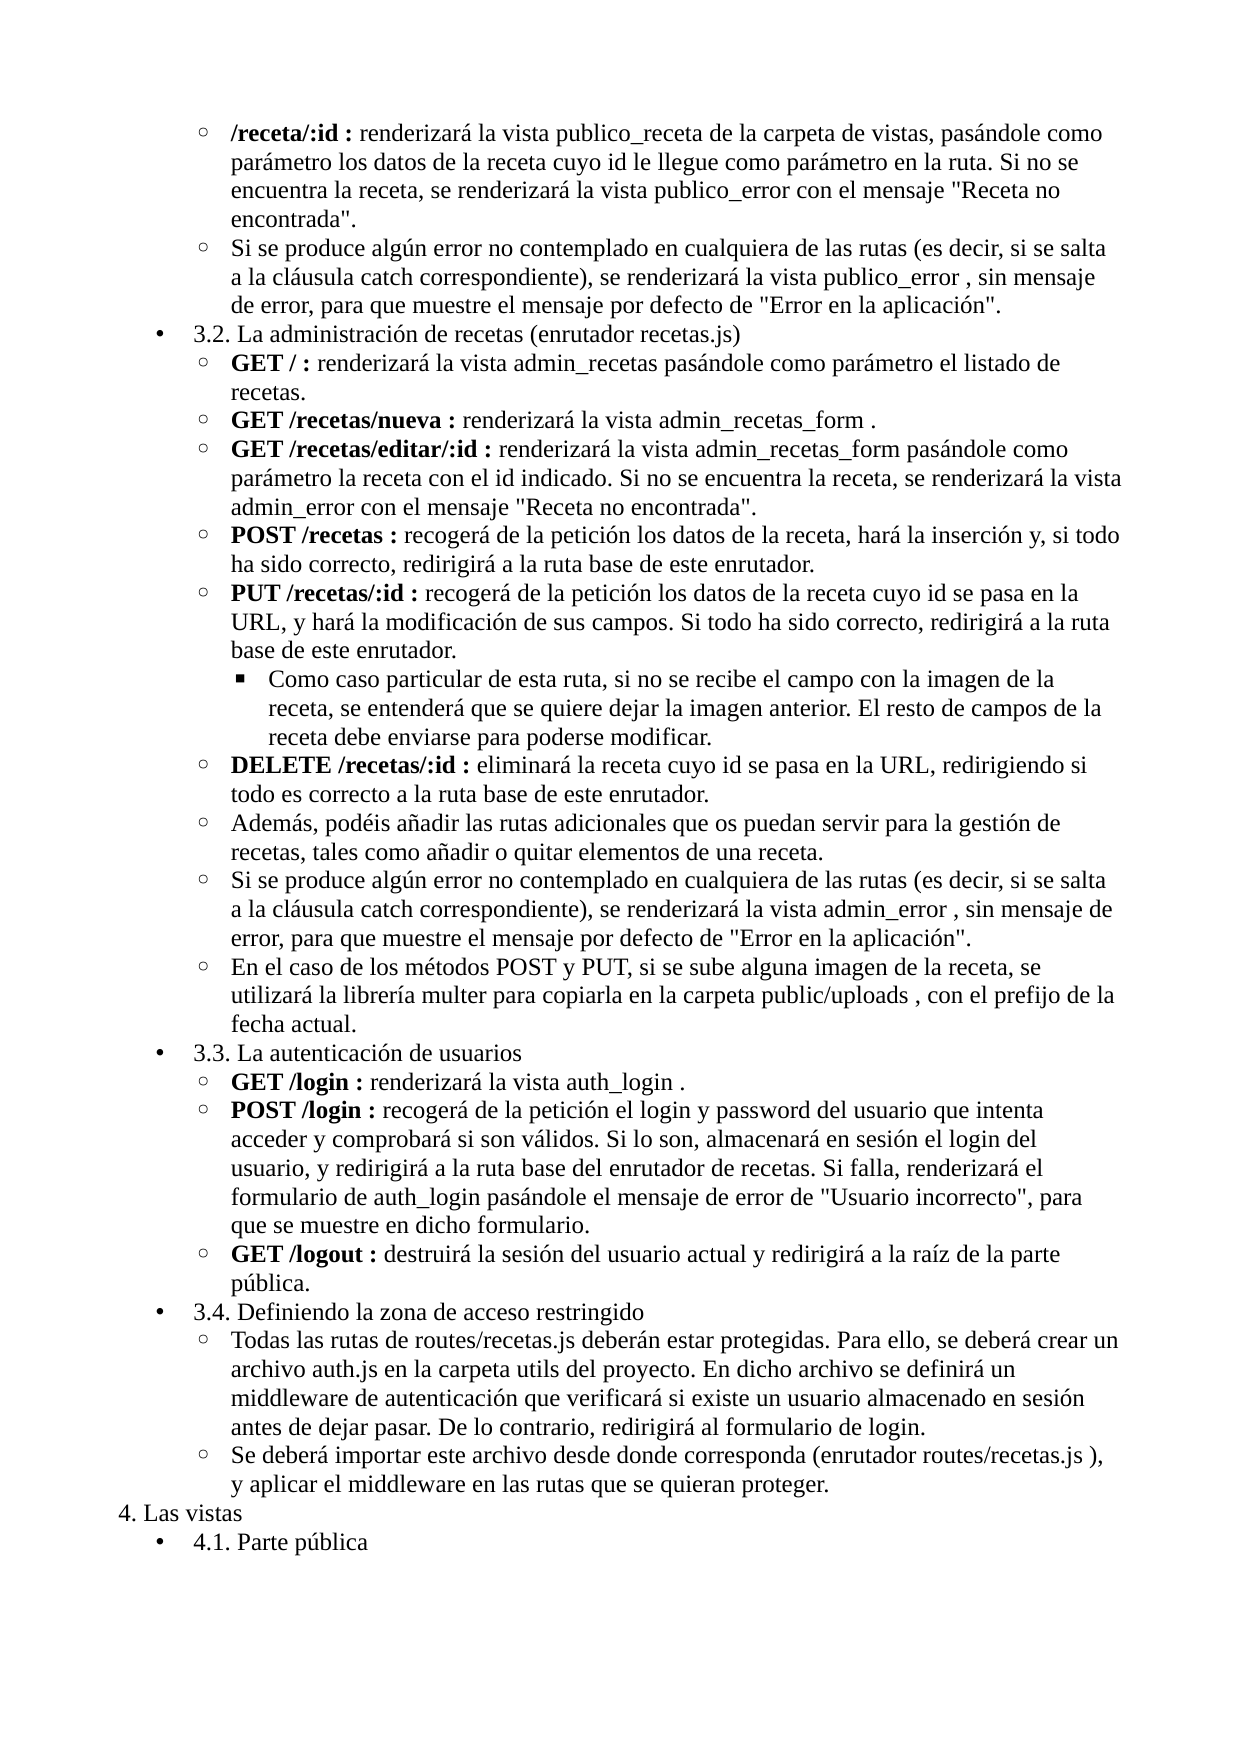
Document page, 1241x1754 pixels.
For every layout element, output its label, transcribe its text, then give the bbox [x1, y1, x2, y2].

list Se deberá importar este archivo desde donde corresponda (enrutador routes/recetas.js ), y aplicar el middleware en las rutas que se quieran proteger. [193, 1441, 1122, 1498]
list GET /recetas/editar/:id : renderizará la vista admin_recetas_form pasándole como parámetro la receta con el id indicado. Si no se encuentra la receta, se renderizará la vista admin_error con el mensaje "Receta no encontrada". [193, 434, 1122, 521]
list PUT /recetas/:id : recogerá de la petición los datos de la receta cuyo id se pasa en la URL, y hará la modificación de sus campos. Si todo ha sido correcto, redirigirá a la ruta base de este enrutador. [193, 578, 1122, 664]
list /receta/:id : renderizará la vista publico_receta de la carpeta de vistas, pasándole como parámetro los datos de la receta cuyo id le llegue como parámetro en la ruta. Si no se encuentra la receta, se renderizará la vista publico_error con el mensaje "Receta no encontrada". [193, 118, 1122, 233]
list Todas las rutas de routes/recetas.js deberán estar protegidas. Para ello, se deberá crear un archivo auth.js en la carpeta utils del proyecto. En dicho archivo se definirá un middleware de autenticación que verificará si existe un usuario almacenado en sesión antes de dejar pasar. De lo contrario, redirigirá al formulario de login. [193, 1326, 1122, 1441]
list GET /recetas/nueva : renderizará la vista admin_recetas_form . [193, 406, 1122, 434]
list POST /login : recogerá de la petición el login y password del usuario que intenta acceder y comprobará si son válidos. Si lo son, almacenará en sesión el login del usuario, y redirigirá a la ruta base del enrutador de recetas. Si falla, renderizará el formulario de auth_login pasándole el mensaje de error de "Usuario incorrecto", para que se muestre en dicho formulario. [193, 1096, 1122, 1239]
list En el caso de los métodos POST y PUT, si se sube alguna imagen de la receta, se utilizará la librería multer para copiarla en la carpeta public/uploads , con el prefijo de la fecha actual. [193, 952, 1122, 1038]
list GET / : renderizará la vista admin_recetas pasándole como parámetro el listado de recetas. [193, 348, 1122, 406]
list 4.1. Parte pública [156, 1527, 1122, 1556]
list Si se produce algún error no contemplado en cualquiera de las rutas (es decir, si se salta a la cláusula catch correspondiente), se renderizará la vista admin_error , sin mensaje de error, para que muestre el mensaje por defecto de "Error en la aplicación". [193, 866, 1122, 952]
list Como caso particular de esta ruta, si no se recibe el campo con la imagen de la receta, se entenderá que se quiere dejar la imagen anterior. El resto de campos de la receta debe enviarse para poderse modificar. [231, 664, 1122, 751]
list Si se produce algún error no contemplado en cualquiera de las rutas (es decir, si se salta a la cláusula catch correspondiente), se renderizará la vista publico_error , sin mensaje de error, para que muestre el mensaje por defecto de "Error en la aplicación". [193, 233, 1122, 319]
list 3.4. Definiendo la zona de acceso restringido [156, 1297, 1122, 1326]
list 3.2. La administración de recetas (enrutador recetas.js) [156, 319, 1122, 348]
list GET /logout : destruirá la sesión del usuario actual y redirigirá a la raíz de la parte pública. [193, 1239, 1122, 1297]
list DELETE /recetas/:id : eliminará la receta cuyo id se pasa en la URL, redirigiendo si todo es correcto a la ruta base de este enrutador. [193, 751, 1122, 808]
text 4. Las vistas [118, 1498, 1122, 1527]
list 3.3. La autenticación de usuarios [156, 1038, 1122, 1067]
list Además, podéis añadir las rutas adicionales que os puedan servir para la gestión de recetas, tales como añadir o quitar elementos de una receta. [193, 808, 1122, 866]
list GET /login : renderizará la vista auth_login . [193, 1067, 1122, 1096]
list POST /recetas : recogerá de la petición los datos de la receta, hará la inserción y, si todo ha sido correcto, redirigirá a la ruta base de este enrutador. [193, 521, 1122, 578]
